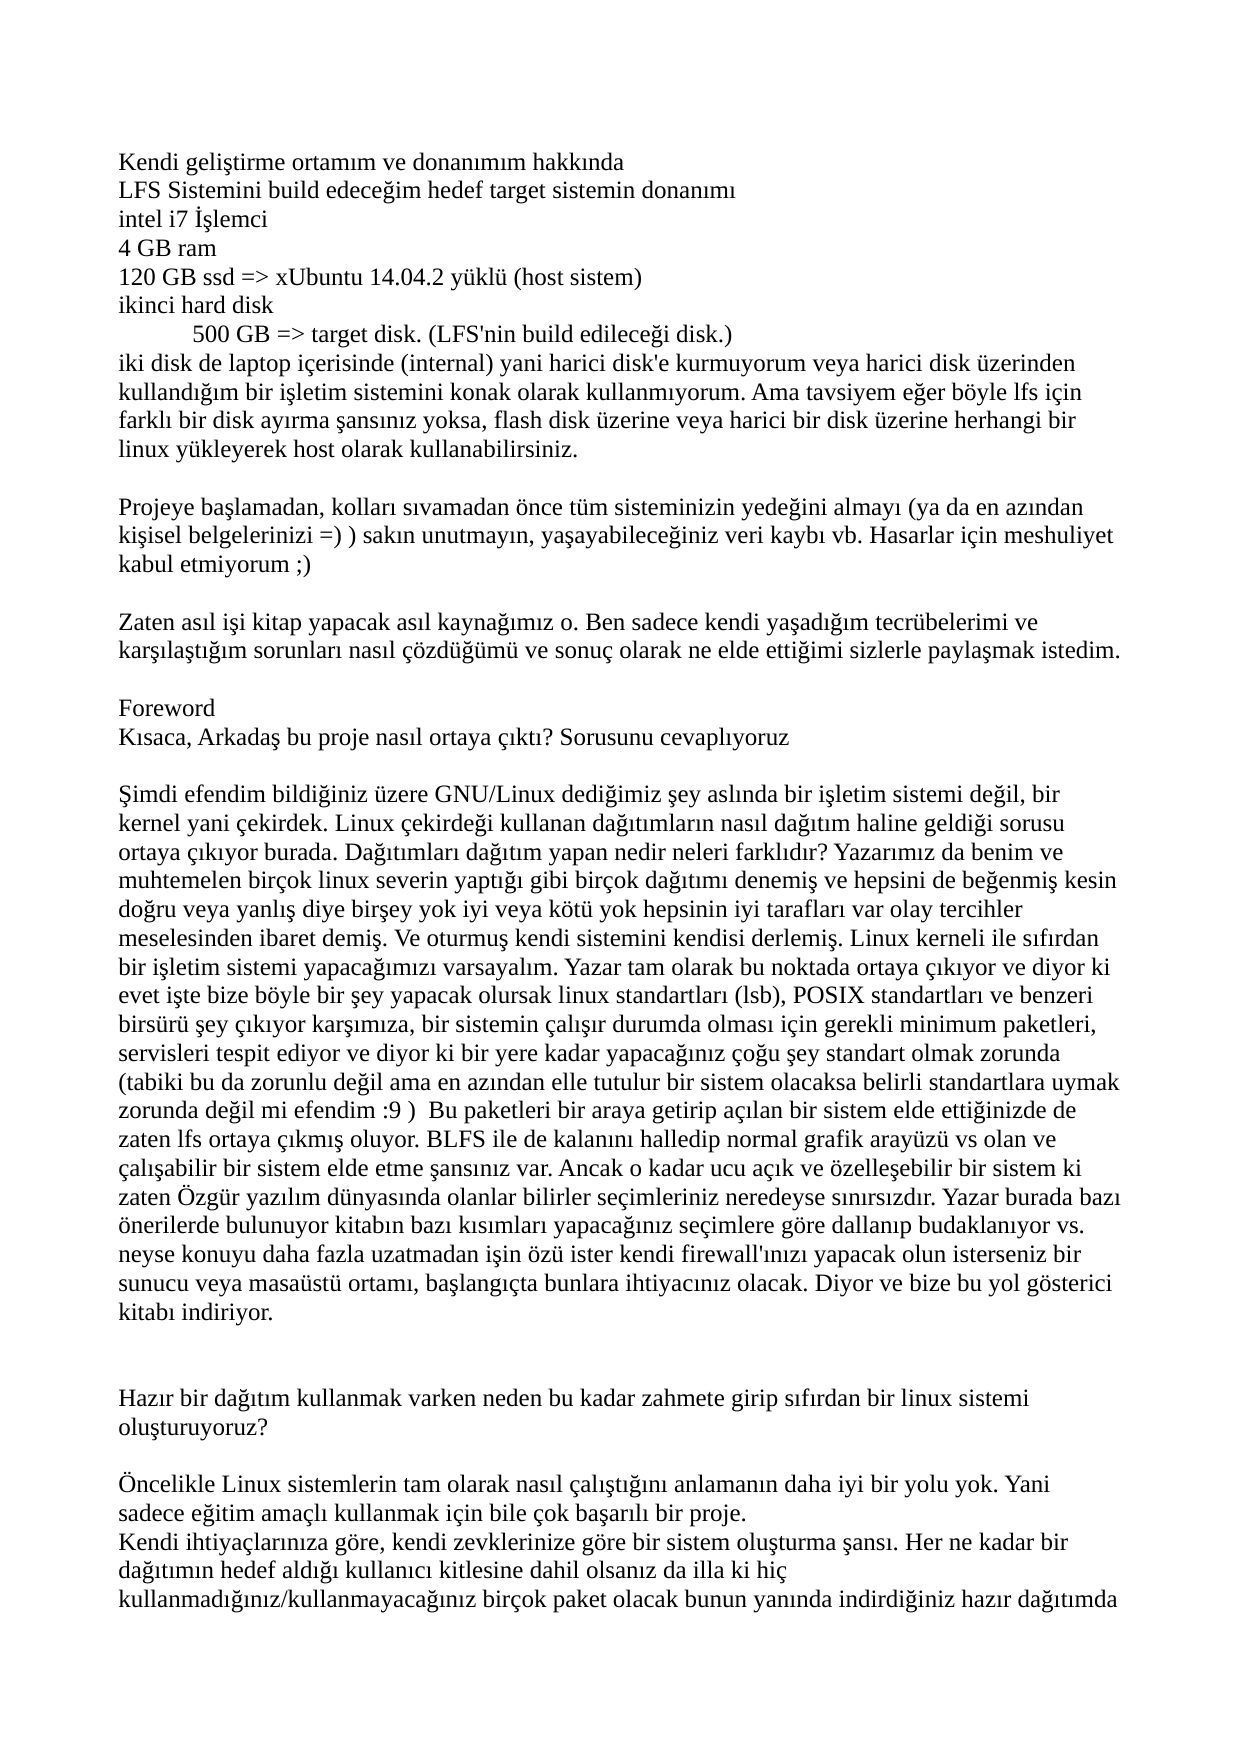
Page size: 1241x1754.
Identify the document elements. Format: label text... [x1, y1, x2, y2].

text 500 GB => target disk. (LFS'nin build edileceği disk.) [118, 319, 1122, 348]
text Kendi geliştirme ortamım ve donanımım hakkında [118, 147, 1122, 176]
text Öncelikle Linux sistemlerin tam olarak nasıl çalıştığını anlamanın daha iyi bir yolu yok. Yani sadece eğitim amaçlı kullanmak için bile çok başarılı bir proje. [118, 1469, 1122, 1527]
text Zaten asıl işi kitap yapacak asıl kaynağımız o. Ben sadece kendi yaşadığım tecrübelerimi ve karşılaştığım sorunları nasıl çözdüğümü ve sonuç olarak ne elde ettiğimi sizlerle paylaşmak istedim. [118, 607, 1122, 664]
text Hazır bir dağıtım kullanmak varken neden bu kadar zahmete girip sıfırdan bir linux sistemi oluşturuyoruz? [118, 1383, 1122, 1441]
text 4 GB ram [118, 233, 1122, 262]
text Kendi ihtiyaçlarınıza göre, kendi zevklerinize göre bir sistem oluşturma şansı. Her ne kadar bir dağıtımın hedef aldığı kullanıcı kitlesine dahil olsanız da illa ki hiç kullanmadığınız/kullanmayacağınız birçok paket olacak bunun yanında indirdiğiniz hazır dağıtımda [118, 1527, 1122, 1613]
text Projeye başlamadan, kolları sıvamadan önce tüm sisteminizin yedeğini almayı (ya da en azından kişisel belgelerinizi =) ) sakın unutmayın, yaşayabileceğiniz veri kaybı vb. Hasarlar için meshuliyet kabul etmiyorum ;) [118, 492, 1122, 578]
text iki disk de laptop içerisinde (internal) yani harici disk'e kurmuyorum veya harici disk üzerinden kullandığım bir işletim sistemini konak olarak kullanmıyorum. Ama tavsiyem eğer böyle lfs için farklı bir disk ayırma şansınız yoksa, flash disk üzerine veya harici bir disk üzerine herhangi bir linux yükleyerek host olarak kullanabilirsiniz. [118, 348, 1122, 463]
text Kısaca, Arkadaş bu proje nasıl ortaya çıktı? Sorusunu cevaplıyoruz [118, 722, 1122, 751]
text 120 GB ssd => xUbuntu 14.04.2 yüklü (host sistem) [118, 262, 1122, 291]
text intel i7 İşlemci [118, 204, 1122, 233]
text Foreword [118, 693, 1122, 722]
text ikinci hard disk [118, 291, 1122, 319]
text LFS Sistemini build edeceğim hedef target sistemin donanımı [118, 176, 1122, 204]
text Şimdi efendim bildiğiniz üzere GNU/Linux dediğimiz şey aslında bir işletim sistemi değil, bir kernel yani çekirdek. Linux çekirdeği kullanan dağıtımların nasıl dağıtım haline geldiği sorusu ortaya çıkıyor burada. Dağıtımları dağıtım yapan nedir neleri farklıdır? Yazarımız da benim ve muhtemelen birçok linux severin yaptığı gibi birçok dağıtımı denemiş ve hepsini de beğenmiş kesin doğru veya yanlış diye birşey yok iyi veya kötü yok hepsinin iyi tarafları var olay tercihler meselesinden ibaret demiş. Ve oturmuş kendi sistemini kendisi derlemiş. Linux kerneli ile sıfırdan bir işletim sistemi yapacağımızı varsayalım. Yazar tam olarak bu noktada ortaya çıkıyor ve diyor ki evet işte bize böyle bir şey yapacak olursak linux standartları (lsb), POSIX standartları ve benzeri birsürü şey çıkıyor karşımıza, bir sistemin çalışır durumda olması için gerekli minimum paketleri, servisleri tespit ediyor ve diyor ki bir yere kadar yapacağınız çoğu şey standart olmak zorunda (tabiki bu da zorunlu değil ama en azından elle tutulur bir sistem olacaksa belirli standartlara uymak zorunda değil mi efendim :9 ) Bu paketleri bir araya getirip açılan bir sistem elde ettiğinizde de zaten lfs ortaya çıkmış oluyor. BLFS ile de kalanını halledip normal grafik arayüzü vs olan ve çalışabilir bir sistem elde etme şansınız var. Ancak o kadar ucu açık ve özelleşebilir bir sistem ki zaten Özgür yazılım dünyasında olanlar bilirler seçimleriniz neredeyse sınırsızdır. Yazar burada bazı önerilerde bulunuyor kitabın bazı kısımları yapacağınız seçimlere göre dallanıp budaklanıyor vs. neyse konuyu daha fazla uzatmadan işin özü ister kendi firewall'ınızı yapacak olun isterseniz bir sunucu veya masaüstü ortamı, başlangıçta bunlara ihtiyacınız olacak. Diyor ve bize bu yol gösterici kitabı indiriyor. [118, 779, 1122, 1326]
